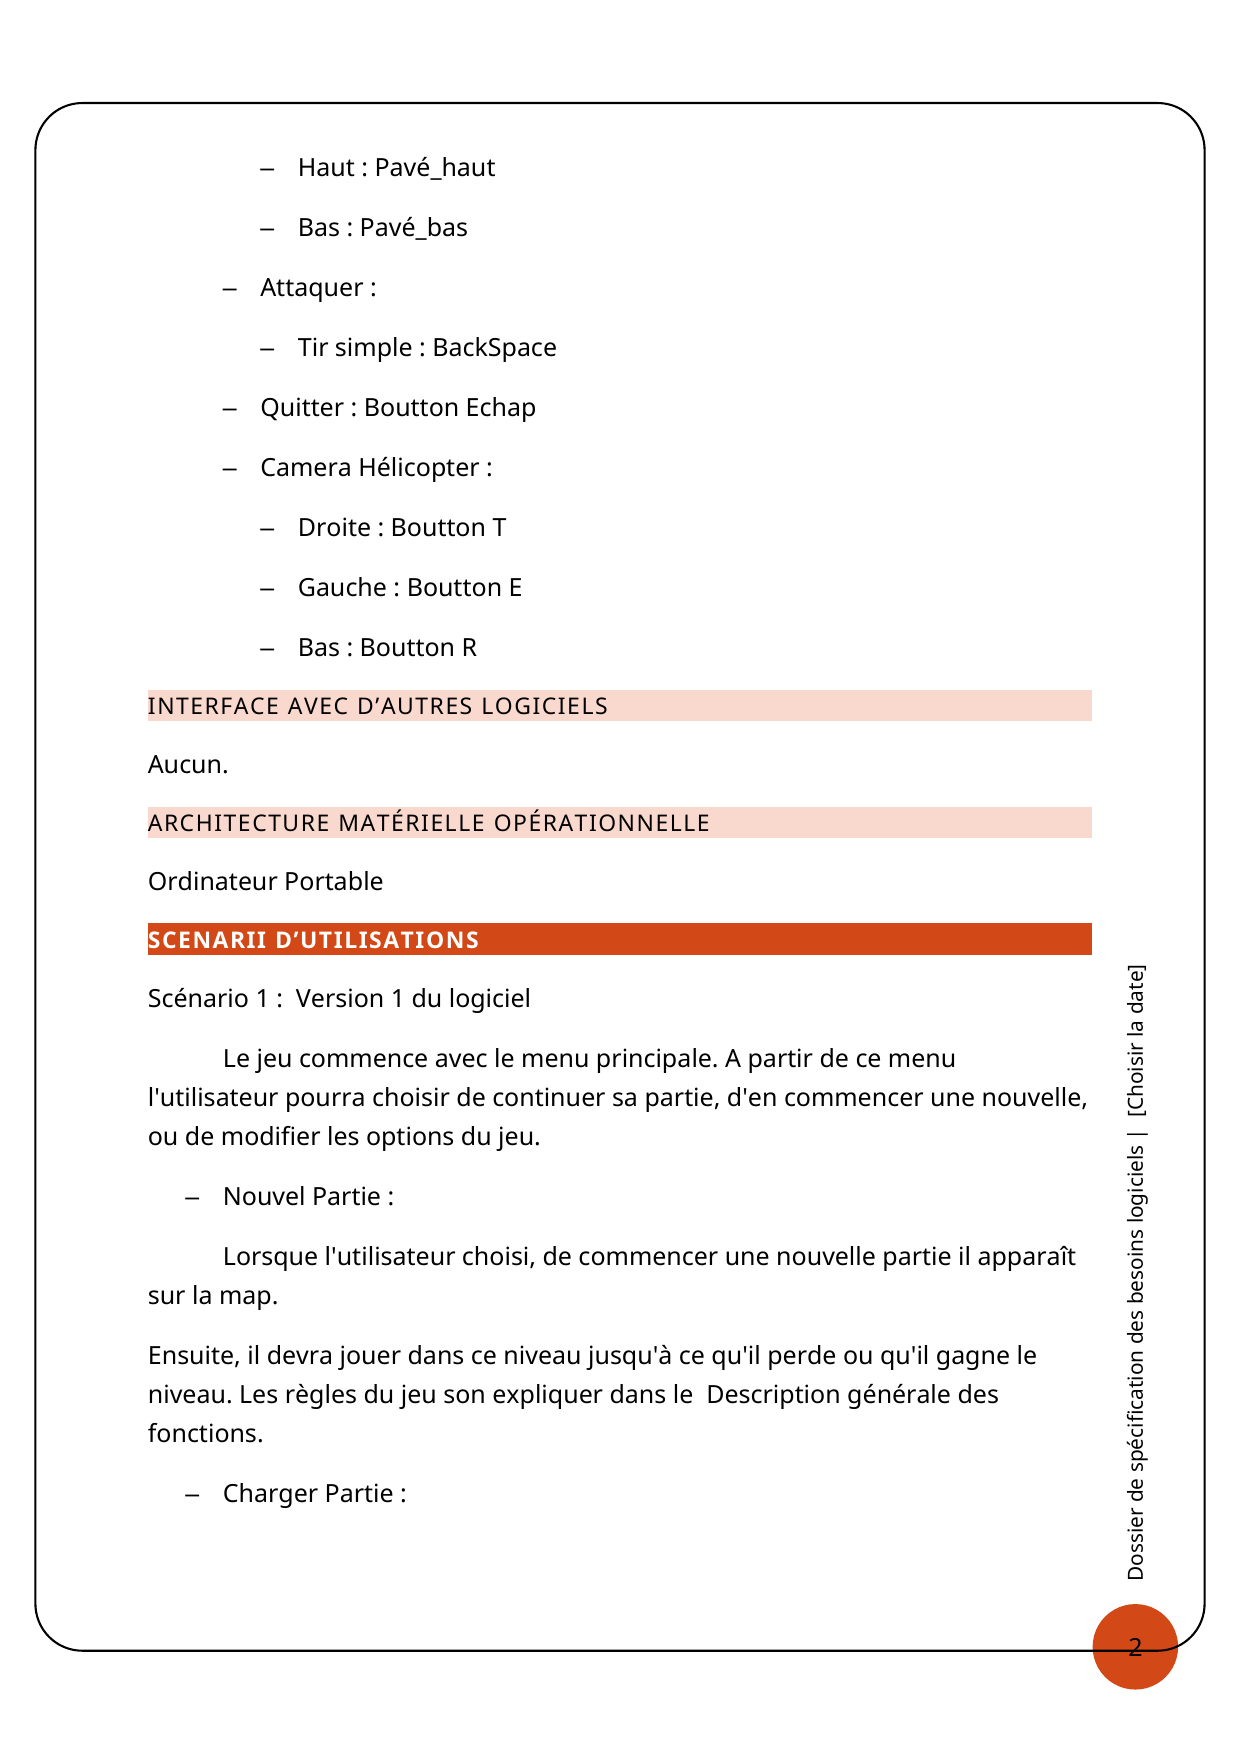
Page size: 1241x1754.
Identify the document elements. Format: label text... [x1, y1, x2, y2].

list Droite : Boutton T [260, 510, 1092, 544]
list Tir simple : BackSpace [260, 330, 1092, 364]
text Ensuite, il devra jouer dans ce niveau jusqu'à ce qu'il perde ou qu'il gagne le niveau. Les règles du jeu son expliquer dans le Description générale des fonctions. [148, 1338, 1092, 1450]
list Quitter : Boutton Echap [223, 390, 1092, 424]
text Lorsque l'utilisateur choisi, de commencer une nouvelle partie il apparaît sur la map. [148, 1239, 1092, 1312]
text Aucun. [148, 747, 1092, 781]
list Charger Partie : [185, 1476, 1092, 1510]
list Bas : Pavé_bas [260, 210, 1092, 244]
list Bas : Boutton R [260, 630, 1092, 664]
subtitle Interface avec d’autres logiciels [148, 690, 1092, 721]
text Ordinateur Portable [148, 863, 1092, 898]
text Le jeu commence avec le menu principale. A partir de ce menu l'utilisateur pourra choisir de continuer sa partie, d'en commencer une nouvelle, ou de modifier les options du jeu. [148, 1040, 1092, 1153]
list Haut : Pavé_haut [260, 150, 1092, 184]
subtitle Architecture matérielle opérationnelle [148, 807, 1092, 838]
list Camera Hélicopter : [223, 450, 1092, 484]
list Attaquer : [223, 270, 1092, 304]
list Gauche : Boutton E [260, 570, 1092, 604]
list Nouvel Partie : [185, 1179, 1092, 1213]
text Scénario 1 : Version 1 du logiciel [148, 980, 1092, 1014]
subtitle Scenarii d’utilisations [148, 923, 1092, 955]
